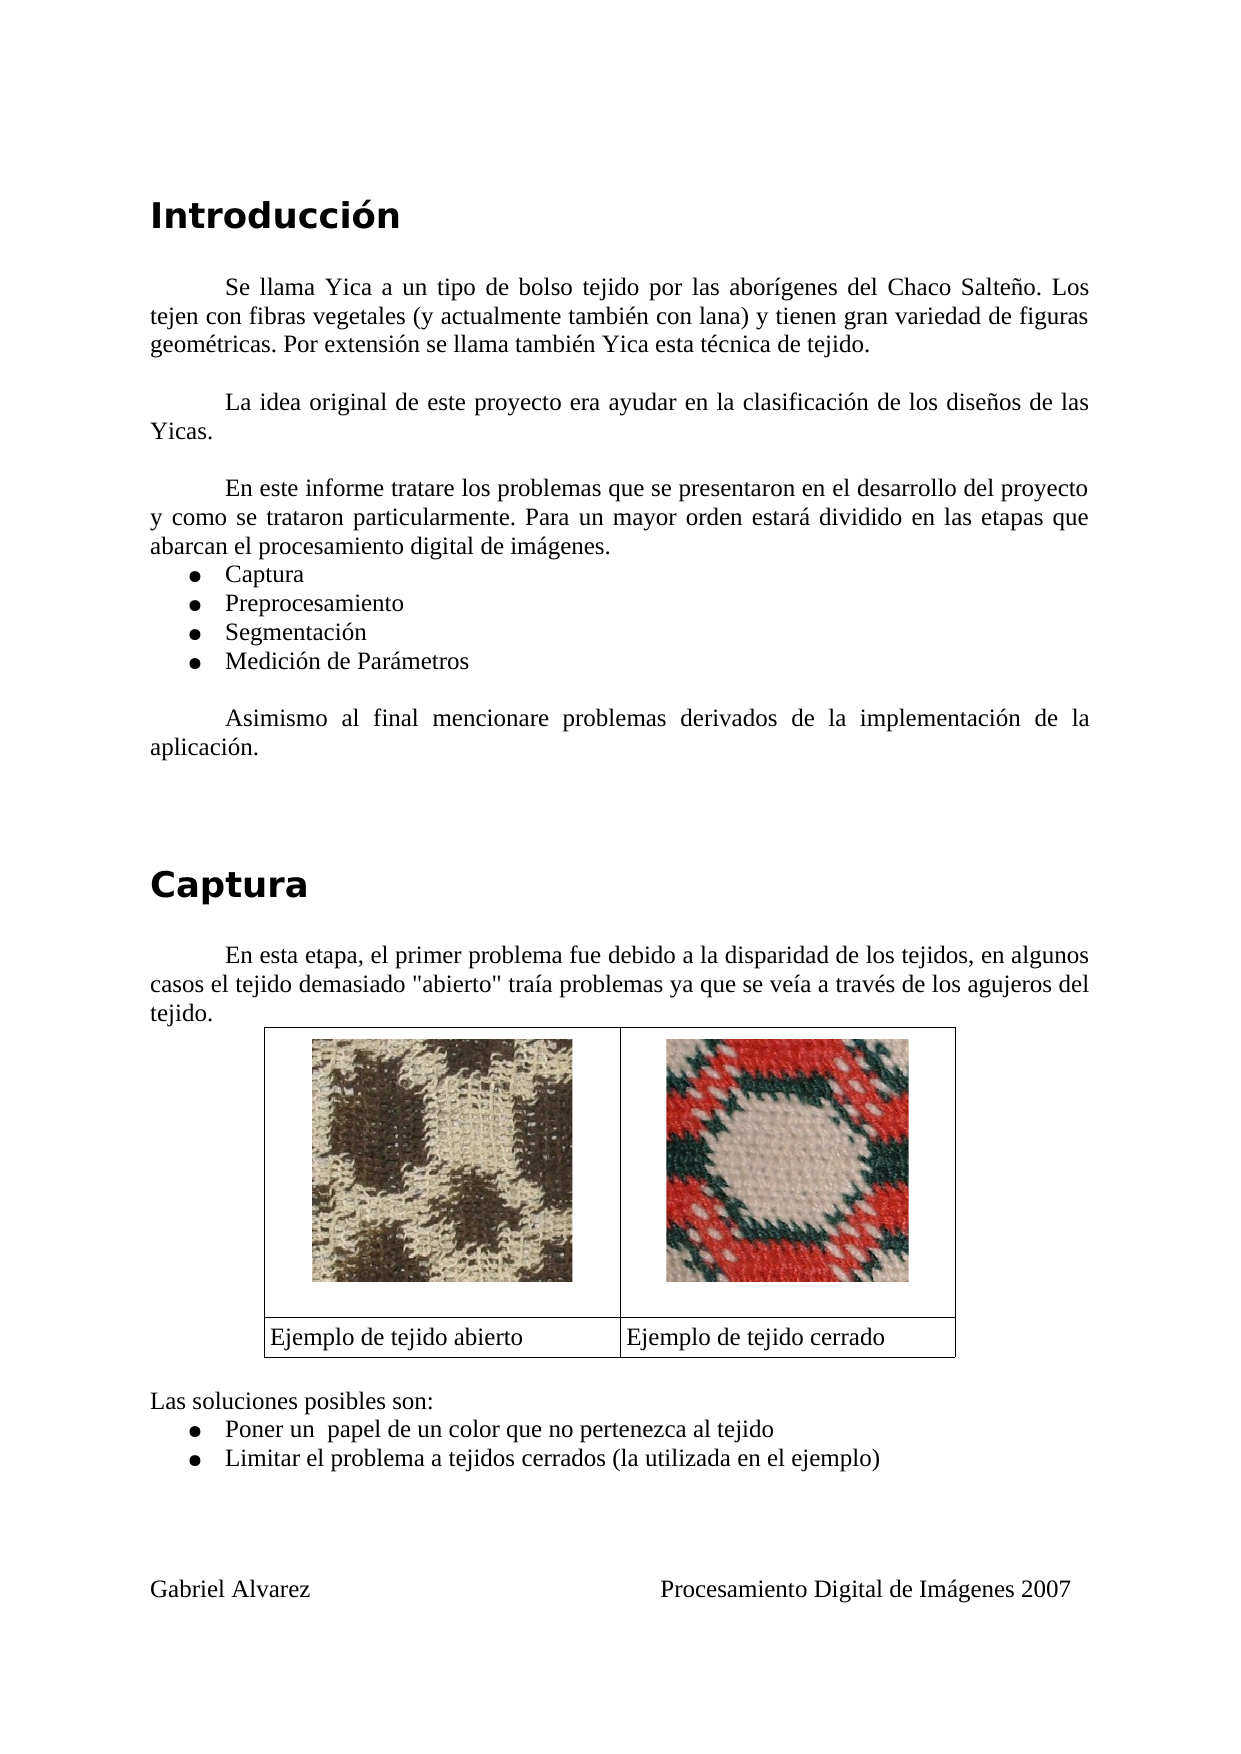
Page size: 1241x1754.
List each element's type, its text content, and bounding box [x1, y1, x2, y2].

text En esta etapa, el primer problema fue debido a la disparidad de los tejidos, en algunos casos el tejido demasiado "abierto" traía problemas ya que se veía a través de los agujeros del tejido. [150, 940, 1090, 1027]
list Medición de Parámetros [187, 646, 1090, 674]
text La idea original de este proyecto era ayudar en la clasificación de los diseños de las Yicas. [150, 387, 1090, 444]
text Las soluciones posibles son: [150, 1386, 1090, 1414]
text Se llama Yica a un tipo de bolso tejido por las aborígenes del Chaco Salteño. Los tejen con fibras vegetales (y actualmente también con lana) y tienen gran variedad de figuras geométricas. Por extensión se llama también Yica esta técnica de tejido. [150, 272, 1090, 358]
table_cell Ejemplo de tejido abierto [265, 1318, 620, 1357]
text En este informe tratare los problemas que se presentaron en el desarrollo del proyecto y como se trataron particularmente. Para un mayor orden estará dividido en las etapas que abarcan el procesamiento digital de imágenes. [150, 473, 1090, 559]
list Limitar el problema a tejidos cerrados (la utilizada en el ejemplo) [187, 1443, 1090, 1472]
subtitle Captura [150, 864, 1090, 905]
text Asimismo al final mencionare problemas derivados de la implementación de la aplicación. [150, 703, 1090, 761]
picture [312, 1039, 573, 1282]
table_header [265, 1028, 620, 1317]
subtitle Introducción [150, 196, 1090, 237]
list Poner un papel de un color que no pertenezca al tejido [187, 1414, 1090, 1443]
list Preprocesamiento [187, 588, 1090, 617]
table_header [621, 1028, 955, 1317]
list Segmentación [187, 617, 1090, 646]
picture [666, 1039, 909, 1282]
table_cell Ejemplo de tejido cerrado [621, 1318, 955, 1357]
list Captura [187, 559, 1090, 588]
